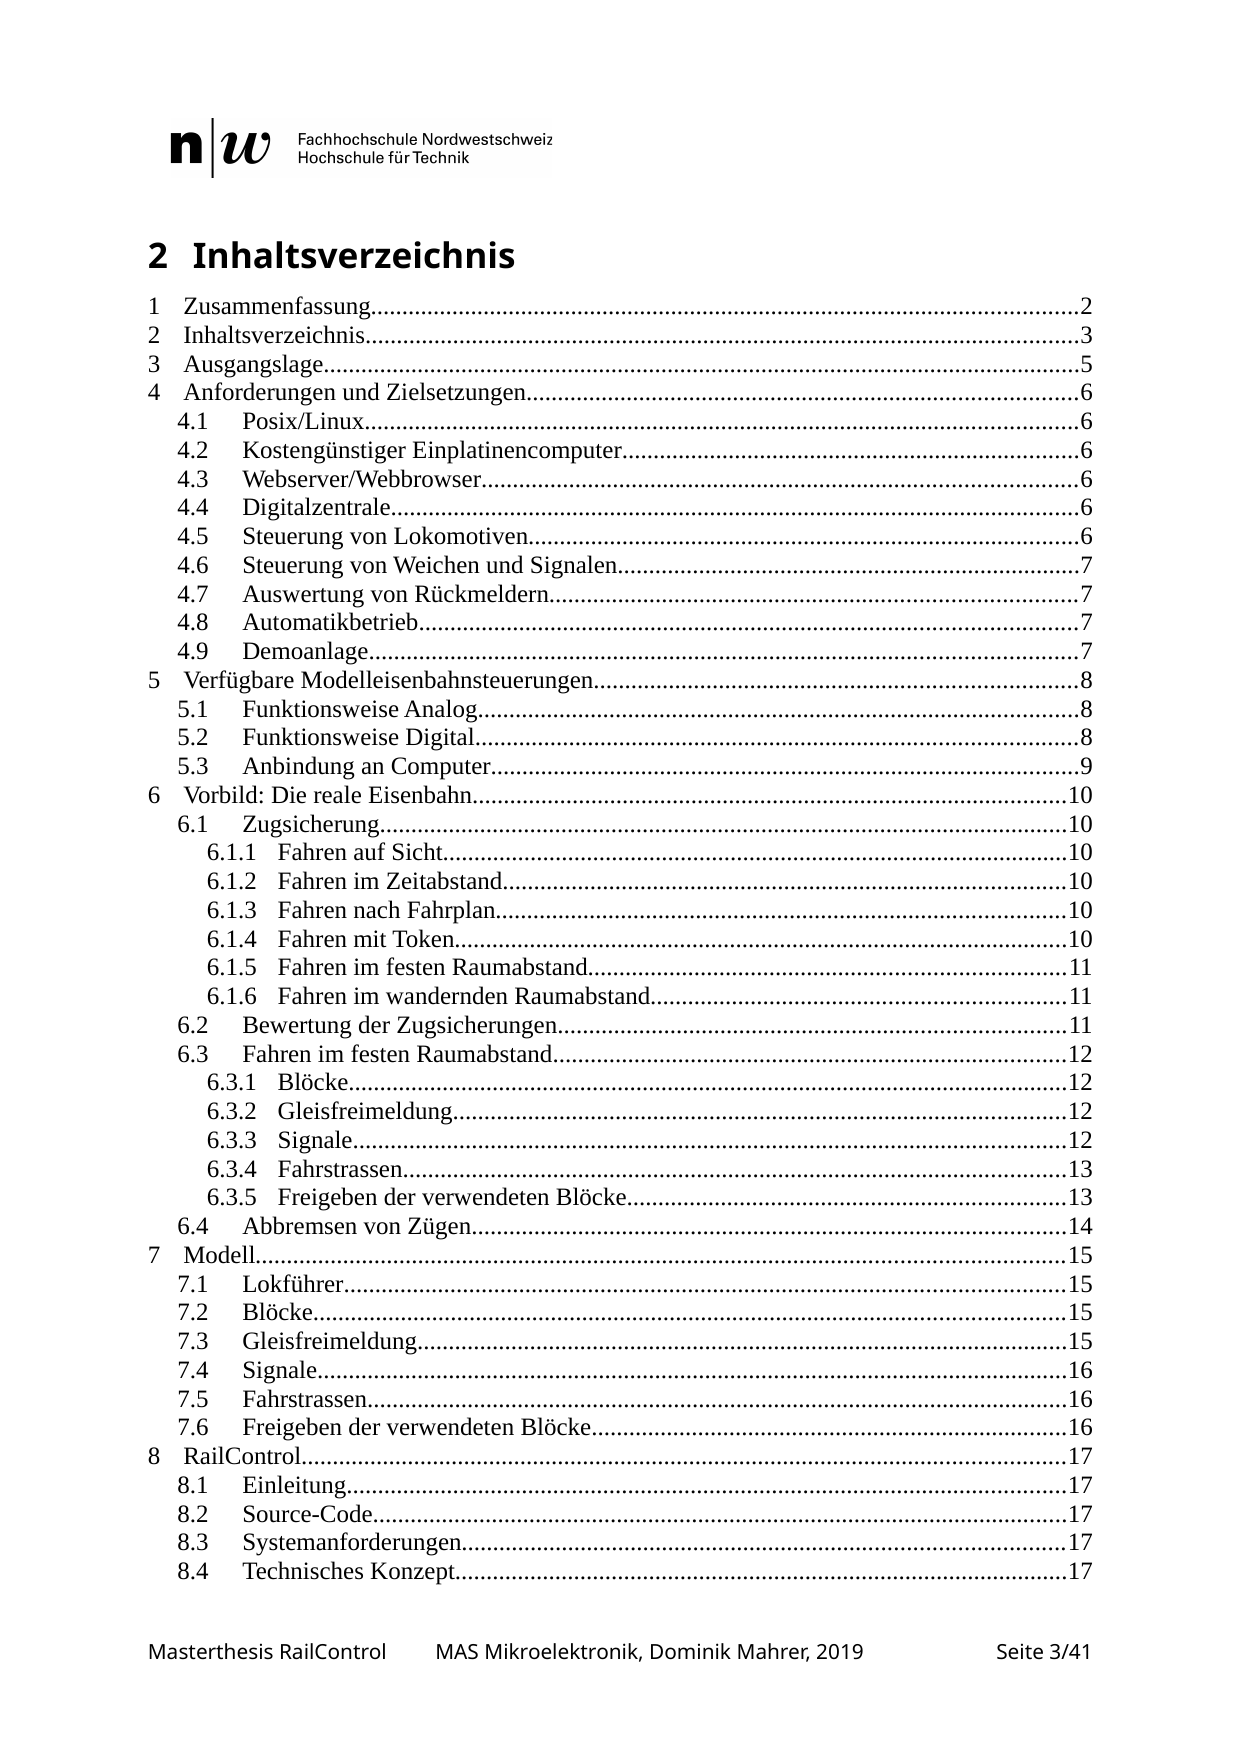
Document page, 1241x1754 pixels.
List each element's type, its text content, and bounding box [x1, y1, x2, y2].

text 6.1.5 Fahren im festen Raumabstand 11 [207, 952, 1093, 981]
text 7.5 Fahrstrassen 16 [177, 1384, 1093, 1412]
text 6.3.1 Blöcke 12 [207, 1067, 1093, 1096]
text 6 Vorbild: Die reale Eisenbahn 10 [148, 780, 1093, 809]
text 7.2 Blöcke 15 [177, 1297, 1093, 1326]
text 6.3.5 Freigeben der verwendeten Blöcke 13 [207, 1182, 1093, 1211]
text 4.5 Steuerung von Lokomotiven 6 [177, 521, 1093, 550]
text 6.2 Bewertung der Zugsicherungen 11 [177, 1010, 1093, 1039]
text 3 Ausgangslage 5 [148, 349, 1093, 377]
text 4.1 Posix/Linux 6 [177, 406, 1093, 435]
text 4.3 Webserver/Webbrowser 6 [177, 464, 1093, 492]
text 7.3 Gleisfreimeldung 15 [177, 1326, 1093, 1355]
text 5.2 Funktionsweise Digital 8 [177, 722, 1093, 751]
text 6.3.4 Fahrstrassen 13 [207, 1154, 1093, 1182]
text 8.4 Technisches Konzept 17 [177, 1556, 1093, 1585]
text 6.3.2 Gleisfreimeldung 12 [207, 1096, 1093, 1125]
picture [170, 118, 553, 178]
text 4 Anforderungen und Zielsetzungen 6 [148, 377, 1093, 406]
text 4.8 Automatikbetrieb 7 [177, 607, 1093, 636]
text 6.1.6 Fahren im wandernden Raumabstand 11 [207, 981, 1093, 1010]
text 4.4 Digitalzentrale 6 [177, 492, 1093, 521]
text 6.1.2 Fahren im Zeitabstand 10 [207, 866, 1093, 895]
text 6.1.4 Fahren mit Token 10 [207, 924, 1093, 952]
text 5.3 Anbindung an Computer 9 [177, 751, 1093, 780]
subtitle Inhaltsverzeichnis [148, 231, 1093, 279]
text 7.4 Signale 16 [177, 1355, 1093, 1384]
text 8.2 Source-Code 17 [177, 1499, 1093, 1527]
text 6.3 Fahren im festen Raumabstand 12 [177, 1039, 1093, 1067]
text 2 Inhaltsverzeichnis 3 [148, 320, 1093, 349]
text 8.3 Systemanforderungen 17 [177, 1527, 1093, 1556]
text 7 Modell 15 [148, 1240, 1093, 1269]
text 7.1 Lokführer 15 [177, 1269, 1093, 1297]
text 6.1.3 Fahren nach Fahrplan 10 [207, 895, 1093, 924]
text 4.2 Kostengünstiger Einplatinencomputer 6 [177, 435, 1093, 464]
text 8 RailControl 17 [148, 1441, 1093, 1470]
text 6.4 Abbremsen von Zügen 14 [177, 1211, 1093, 1240]
text 5.1 Funktionsweise Analog 8 [177, 694, 1093, 722]
text 8.1 Einleitung 17 [177, 1470, 1093, 1499]
text 1 Zusammenfassung 2 [148, 291, 1093, 320]
text 4.6 Steuerung von Weichen und Signalen 7 [177, 550, 1093, 579]
text 5 Verfügbare Modelleisenbahnsteuerungen 8 [148, 665, 1093, 694]
text 4.7 Auswertung von Rückmeldern 7 [177, 579, 1093, 607]
text 4.9 Demoanlage 7 [177, 636, 1093, 665]
text 6.3.3 Signale 12 [207, 1125, 1093, 1154]
text 6.1 Zugsicherung 10 [177, 809, 1093, 837]
text 6.1.1 Fahren auf Sicht 10 [207, 837, 1093, 866]
text 7.6 Freigeben der verwendeten Blöcke 16 [177, 1412, 1093, 1441]
